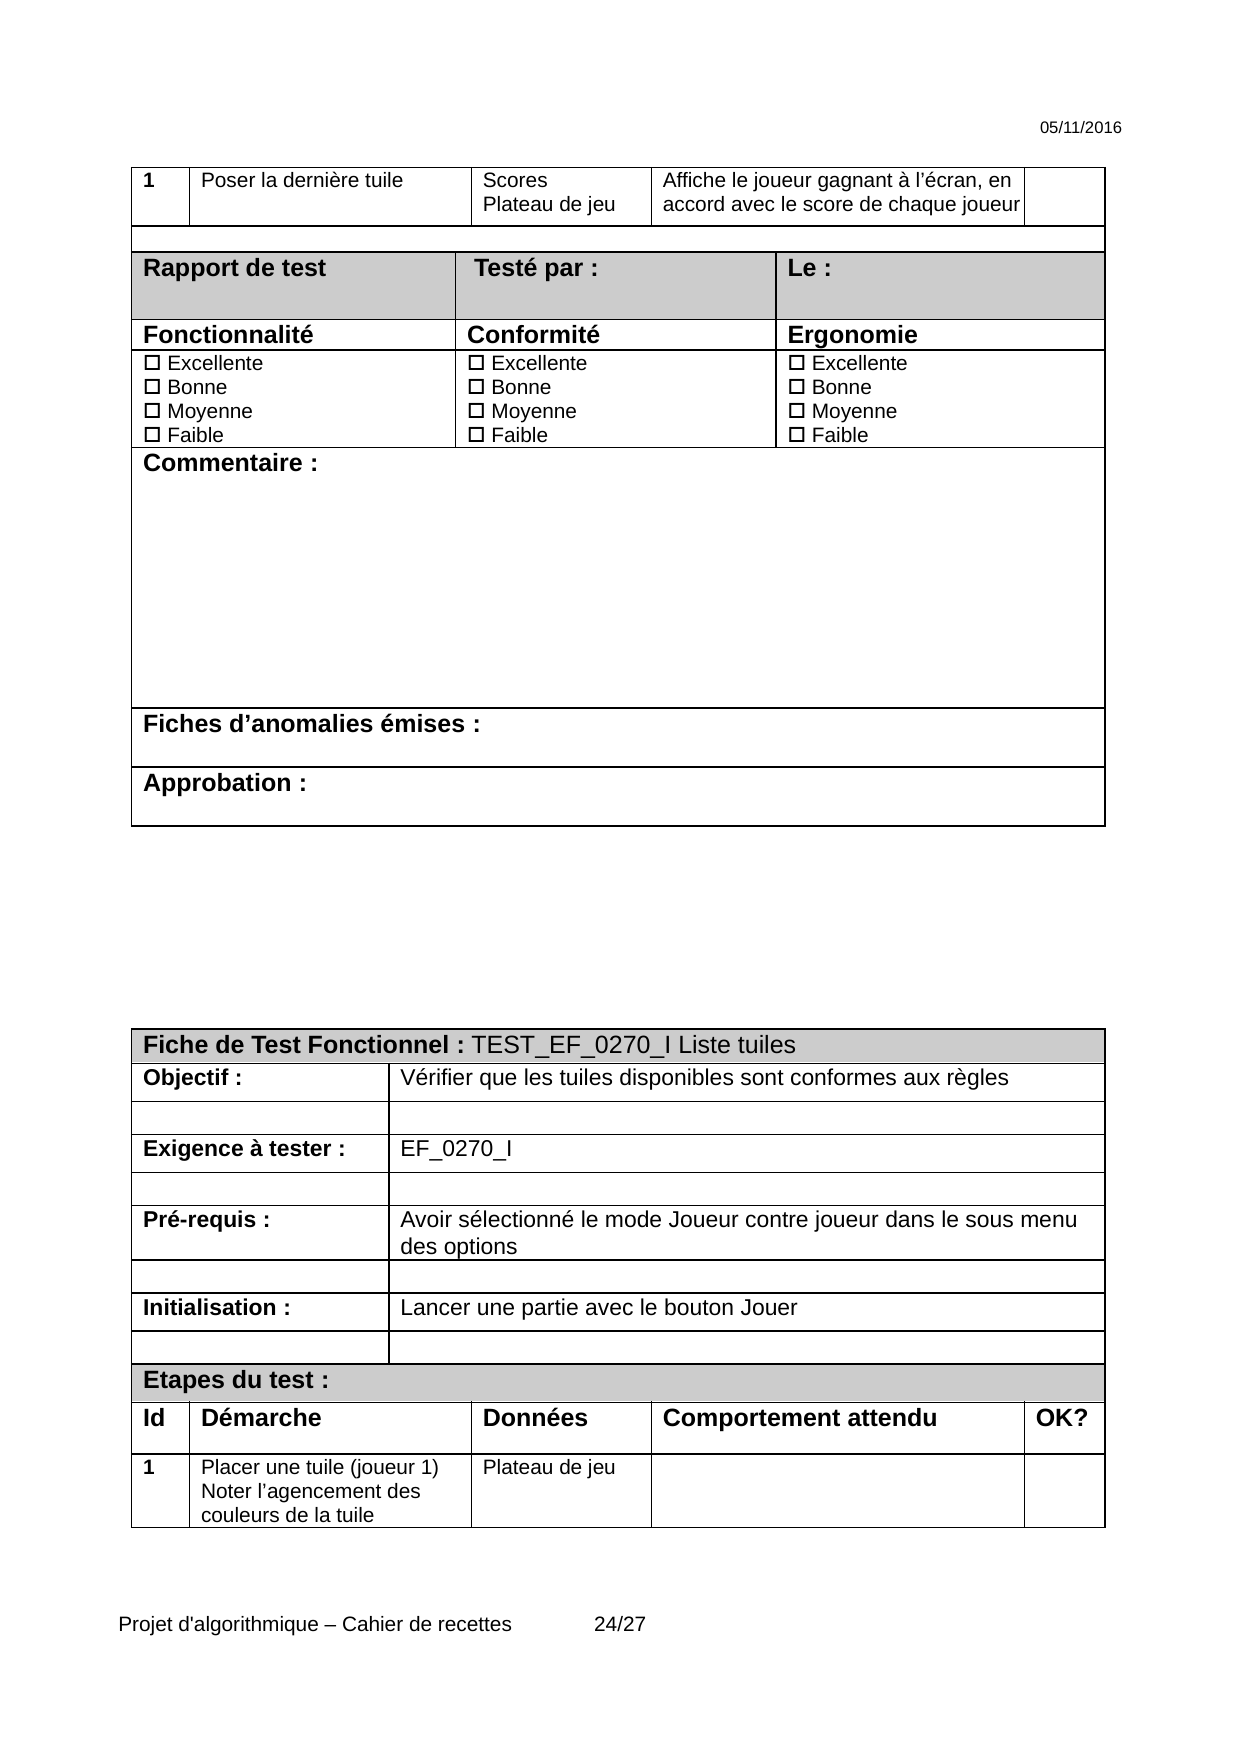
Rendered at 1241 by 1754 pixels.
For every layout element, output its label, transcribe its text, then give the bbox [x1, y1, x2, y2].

table_cell [132, 227, 1104, 251]
table_cell [132, 1332, 388, 1363]
table_cell [1025, 1455, 1104, 1527]
table_cell Testé par : [456, 253, 775, 319]
table_cell Ergonomie [777, 320, 1104, 349]
table_cell Lancer une partie avec le bouton Jouer [390, 1294, 1104, 1330]
table_cell Fiches d’anomalies émises : [132, 709, 1104, 766]
table_cell [132, 1261, 388, 1292]
table_cell [132, 1173, 388, 1205]
table_cell Exigence à tester : [132, 1135, 388, 1172]
table_cell Comportement attendu [652, 1403, 1024, 1453]
table_cell 1 [132, 1455, 189, 1527]
table_cell Avoir sélectionné le mode Joueur contre joueur dans le sous menu des options [390, 1206, 1104, 1259]
table_cell Id [132, 1403, 189, 1453]
table_cell Commentaire : [132, 448, 1104, 707]
table_cell Affiche le joueur gagnant à l’écran, en accord avec le score de chaque joueur [652, 168, 1024, 225]
table_cell Conformité [456, 320, 775, 349]
table_cell [652, 1455, 1024, 1527]
table_cell Le : [777, 253, 1104, 319]
table_cell Etapes du test : [132, 1365, 1104, 1401]
table_cell Approbation : [132, 768, 1104, 825]
table_header Fiche de Test Fonctionnel : TEST_EF_0270_I Liste tuiles [132, 1030, 1104, 1062]
table_cell □ Excellente □ Bonne □ Moyenne □ Faible [132, 351, 455, 447]
table_cell 1 [132, 168, 189, 225]
table_cell [1025, 168, 1104, 225]
table_cell Plateau de jeu [472, 1455, 651, 1527]
table_cell Objectif : [132, 1064, 388, 1101]
table_cell Placer une tuile (joueur 1) Noter l’agencement des couleurs de la tuile [190, 1455, 471, 1527]
table_cell [390, 1261, 1104, 1292]
table_cell Initialisation : [132, 1294, 388, 1330]
table_cell Vérifier que les tuiles disponibles sont conformes aux règles [390, 1064, 1104, 1101]
table_cell Poser la dernière tuile [190, 168, 471, 225]
table_cell Rapport de test [132, 253, 455, 319]
table_cell Scores Plateau de jeu [472, 168, 651, 225]
table_cell Pré-requis : [132, 1206, 388, 1259]
table_cell [390, 1173, 1104, 1205]
table_cell □ Excellente □ Bonne □ Moyenne □ Faible [777, 351, 1104, 447]
table_cell OK? [1025, 1403, 1104, 1453]
table_cell [390, 1102, 1104, 1134]
table_cell Fonctionnalité [132, 320, 455, 349]
table_cell □ Excellente □ Bonne □ Moyenne □ Faible [456, 351, 775, 447]
table_cell [132, 1102, 388, 1134]
table_cell Données [472, 1403, 651, 1453]
table_cell Démarche [190, 1403, 471, 1453]
table_cell EF_0270_I [390, 1135, 1104, 1172]
table_cell [390, 1332, 1104, 1363]
